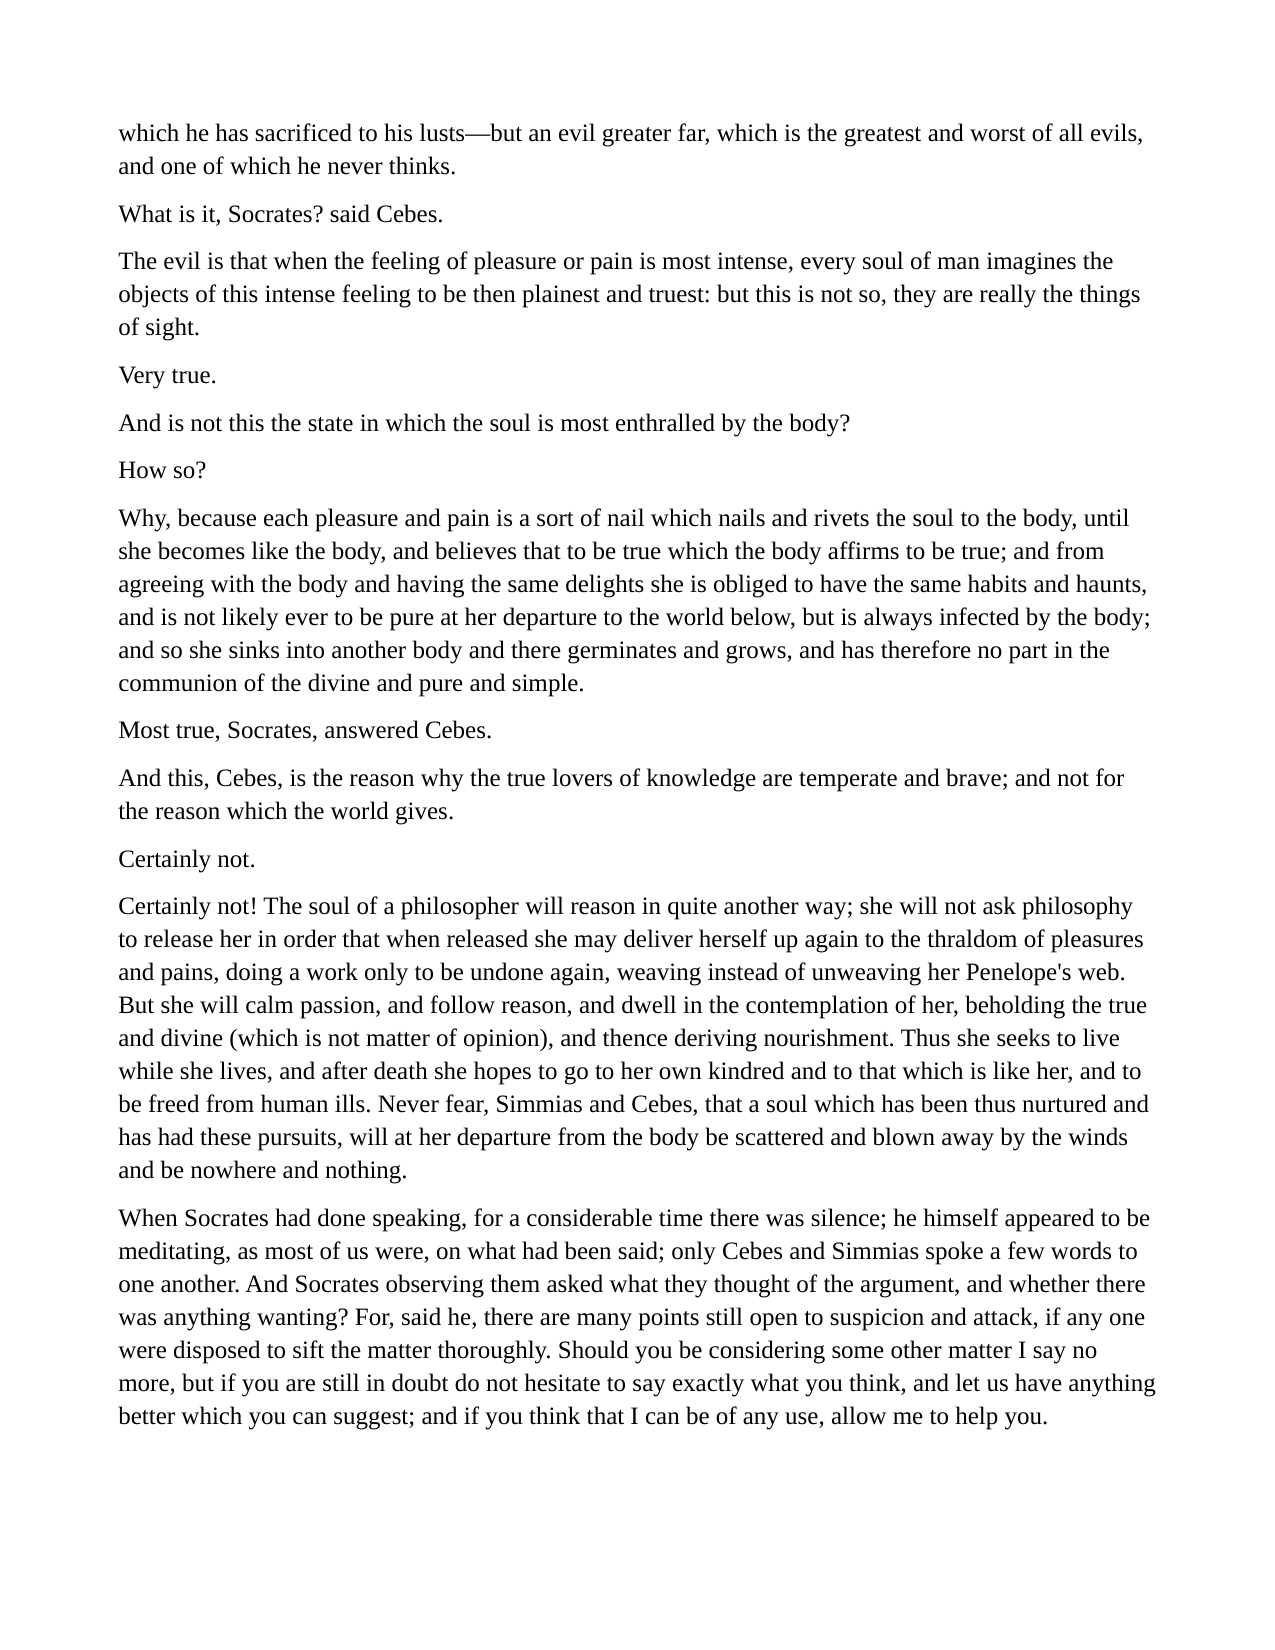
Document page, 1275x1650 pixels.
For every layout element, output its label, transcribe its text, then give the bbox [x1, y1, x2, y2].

text Very true. [118, 360, 1157, 389]
text Certainly not! The soul of a philosopher will reason in quite another way; she will not ask philosophy to release her in order that when released she may deliver herself up again to the thraldom of pleasures and pains, doing a work only to be undone again, weaving instead of unweaving her Penelope's web. But she will calm passion, and follow reason, and dwell in the contemplation of her, beholding the true and divine (which is not matter of opinion), and thence deriving nourishment. Thus she seeks to live while she lives, and after death she hopes to go to her own kindred and to that which is like her, and to be freed from human ills. Never fear, Simmias and Cebes, that a soul which has been thus nurtured and has had these pursuits, will at her departure from the body be scattered and blown away by the winds and be nowhere and nothing. [118, 891, 1157, 1184]
text Most true, Socrates, answered Cebes. [118, 716, 1157, 744]
text which he has sacrificed to his lusts—but an evil greater far, which is the greatest and worst of all evils, and one of which he never thinks. [118, 118, 1157, 180]
text When Socrates had done speaking, for a considerable time there was silence; he himself appeared to be meditating, as most of us were, on what had been said; only Cebes and Simmias spoke a few words to one another. And Socrates observing them asked what they thought of the argument, and whether there was anything wanting? For, said he, there are many points still open to suspicion and attack, if any one were disposed to sift the matter thoroughly. Should you be considering some other matter I say no more, but if you are still in doubt do not hesitate to say exactly what you think, and let us have anything better which you can suggest; and if you think that I can be of any use, allow me to help you. [118, 1203, 1157, 1430]
text The evil is that when the feeling of pleasure or pain is most intense, every soul of man imagines the objects of this intense feeling to be then plainest and truest: but this is not so, they are really the things of sight. [118, 246, 1157, 341]
text Certainly not. [118, 844, 1157, 872]
text And this, Cebes, is the reason why the true lovers of knowledge are temperate and brave; and not for the reason which the world gives. [118, 763, 1157, 825]
text And is not this the state in which the soul is most enthralled by the body? [118, 408, 1157, 436]
text What is it, Socrates? said Cebes. [118, 199, 1157, 227]
text Why, because each pleasure and pain is a sort of nail which nails and rivets the soul to the body, until she becomes like the body, and believes that to be true which the body affirms to be true; and from agreeing with the body and having the same delights she is obliged to have the same habits and haunts, and is not likely ever to be pure at her departure to the world below, but is always infected by the body; and so she sinks into another body and there germinates and grows, and has therefore no part in the communion of the divine and pure and simple. [118, 503, 1157, 697]
text How so? [118, 455, 1157, 484]
